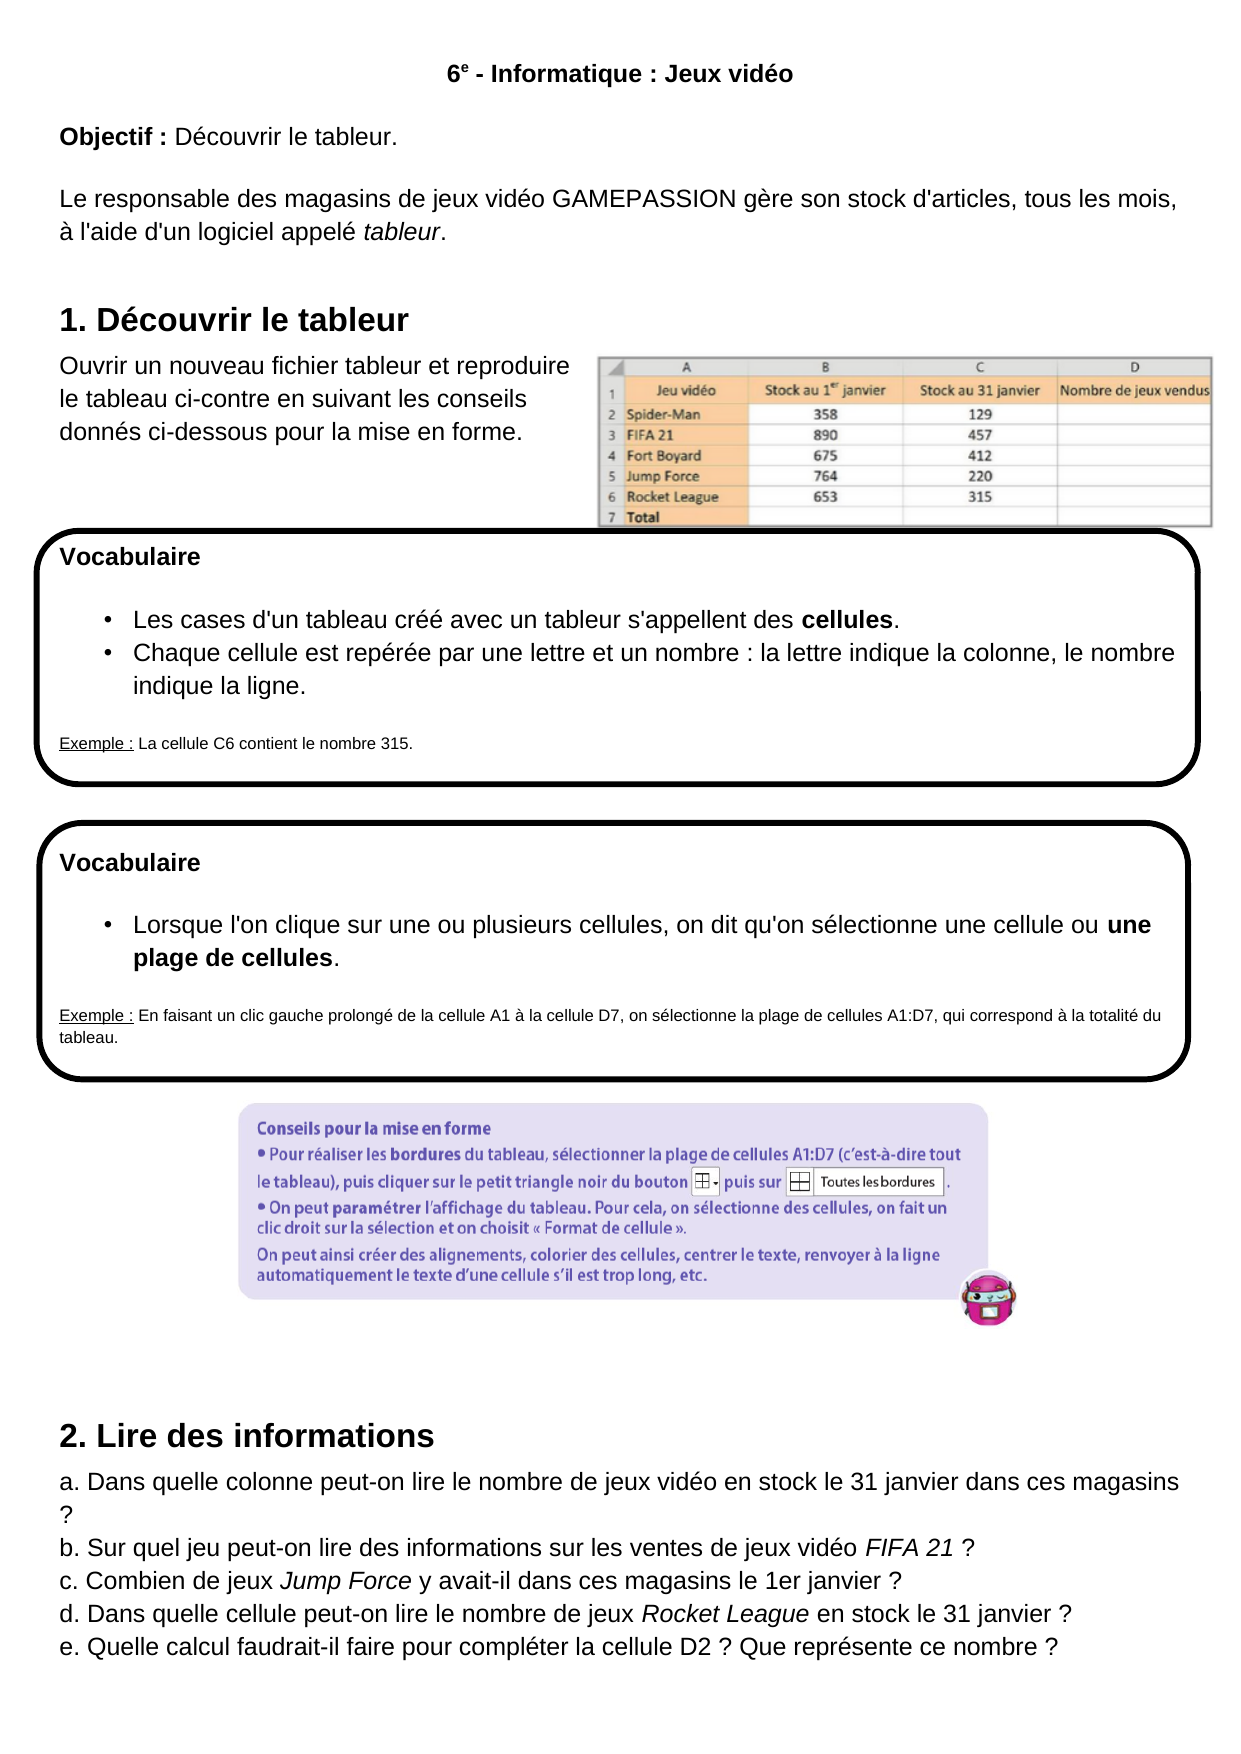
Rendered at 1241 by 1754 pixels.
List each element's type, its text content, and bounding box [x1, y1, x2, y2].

text Vocabulaire [59, 542, 1181, 571]
subtitle 2. Lire des informations [59, 1416, 1181, 1454]
subtitle 1. Découvrir le tableur [59, 300, 1181, 339]
text a. Dans quelle colonne peut-on lire le nombre de jeux vidéo en stock le 31 janvier dans ces magasins ? b. Sur quel jeu peut-on lire des informations sur les ventes de jeux vidéo FIFA 21 ? c. Combien de jeux Jump Force y avait-il dans ces magasins le 1er janvier ? d. Dans quelle cellule peut-on lire le nombre de jeux Rocket League en stock le 31 janvier ? e. Quelle calcul faudrait-il faire pour compléter la cellule D2 ? Que représente ce nombre ? [59, 1467, 1181, 1661]
list Les cases d'un tableau créé avec un tableur s'appellent des cellules. [103, 605, 1181, 634]
picture [596, 350, 1215, 531]
picture [236, 1100, 1018, 1329]
text Le responsable des magasins de jeux vidéo GAMEPASSION gère son stock d'articles, tous les mois, à l'aide d'un logiciel appelé tableur. [59, 184, 1181, 246]
text Exemple : La cellule C6 contient le nombre 315. [59, 734, 1181, 753]
list Lorsque l'on clique sur une ou plusieurs cellules, on dit qu'on sélectionne une cellule ou une plage de cellules. [103, 910, 1181, 972]
text Objectif : Découvrir le tableur. [59, 122, 1181, 150]
list Chaque cellule est repérée par une lettre et un nombre : la lettre indique la colonne, le nombre indique la ligne. [103, 638, 1181, 700]
text Vocabulaire [59, 848, 1181, 876]
text Exemple : En faisant un clic gauche prolongé de la cellule A1 à la cellule D7, on sélectionne la plage de cellules A1:D7, qui correspond à la totalité du tableau. [59, 1006, 1181, 1047]
text Ouvrir un nouveau fichier tableur et reproduire le tableau ci-contre en suivant les conseils donnés ci-dessous pour la mise en forme. [59, 351, 596, 446]
text 6e - Informatique : Jeux vidéo [59, 59, 1181, 88]
